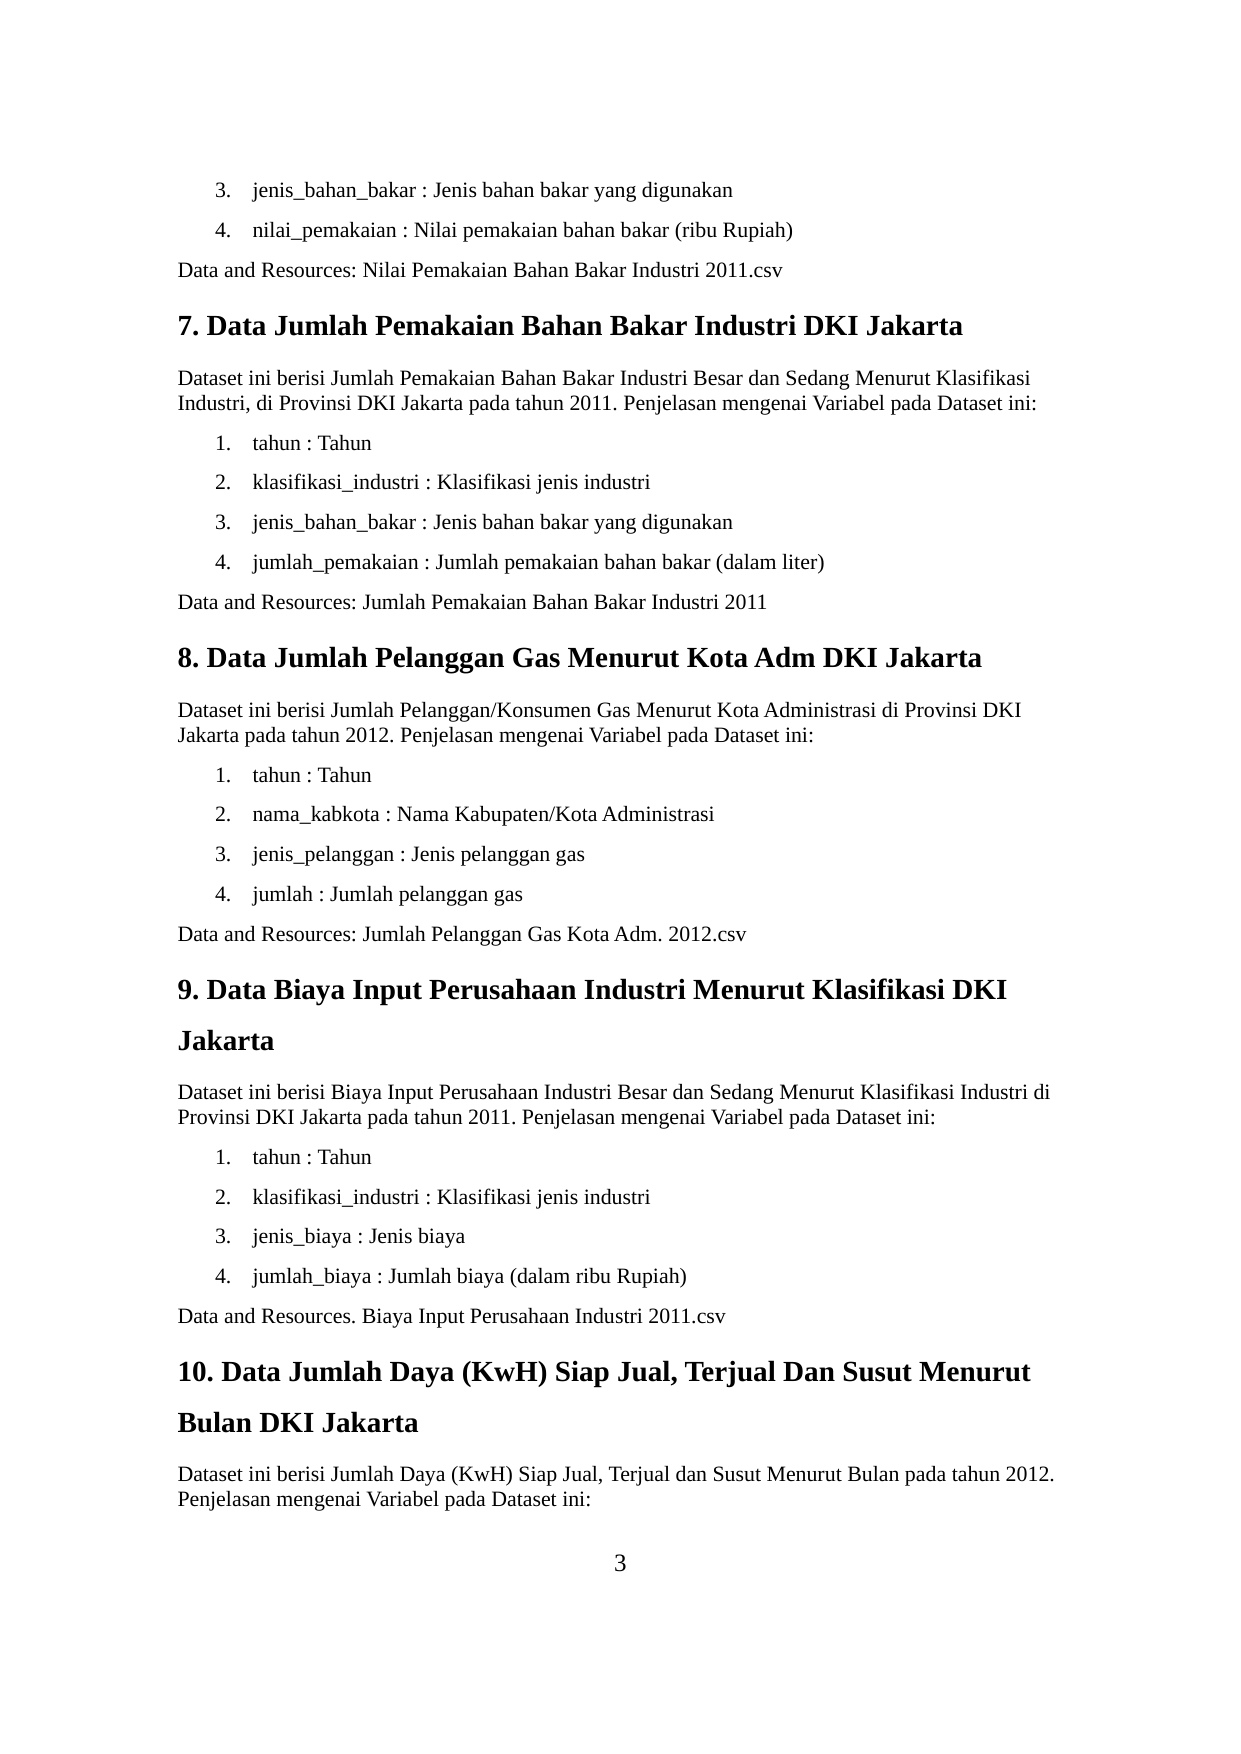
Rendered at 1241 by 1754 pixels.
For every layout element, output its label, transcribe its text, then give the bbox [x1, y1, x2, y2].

subtitle Data Biaya Input Perusahaan Industri Menurut Klasifikasi DKI Jakarta [177, 972, 1063, 1056]
text Data and Resources: Nilai Pemakaian Bahan Bakar Industri 2011.csv [177, 257, 1063, 282]
list jenis_pelanggan : Jenis pelanggan gas [215, 841, 1063, 866]
list tahun : Tahun [215, 429, 1063, 455]
subtitle Data Jumlah Pelanggan Gas Menurut Kota Adm DKI Jakarta [177, 640, 1063, 674]
list jumlah_biaya : Jumlah biaya (dalam ribu Rupiah) [215, 1263, 1063, 1288]
text Dataset ini berisi Jumlah Pemakaian Bahan Bakar Industri Besar dan Sedang Menurut Klasifikasi Industri, di Provinsi DKI Jakarta pada tahun 2011. Penjelasan mengenai Variabel pada Dataset ini: [177, 364, 1063, 415]
list jumlah_pemakaian : Jumlah pemakaian bahan bakar (dalam liter) [215, 549, 1063, 574]
list klasifikasi_industri : Klasifikasi jenis industri [215, 1184, 1063, 1209]
list klasifikasi_industri : Klasifikasi jenis industri [215, 469, 1063, 494]
text Dataset ini berisi Jumlah Daya (KwH) Siap Jual, Terjual dan Susut Menurut Bulan pada tahun 2012. Penjelasan mengenai Variabel pada Dataset ini: [177, 1461, 1063, 1512]
list jenis_bahan_bakar : Jenis bahan bakar yang digunakan [215, 509, 1063, 534]
list jenis_bahan_bakar : Jenis bahan bakar yang digunakan [215, 177, 1063, 202]
text Data and Resources: Jumlah Pelanggan Gas Kota Adm. 2012.csv [177, 921, 1063, 946]
subtitle Data Jumlah Daya (KwH) Siap Jual, Terjual Dan Susut Menurut Bulan DKI Jakarta [177, 1354, 1063, 1438]
list tahun : Tahun [215, 762, 1063, 787]
list jumlah : Jumlah pelanggan gas [215, 881, 1063, 906]
list tahun : Tahun [215, 1144, 1063, 1169]
text Dataset ini berisi Jumlah Pelanggan/Konsumen Gas Menurut Kota Administrasi di Provinsi DKI Jakarta pada tahun 2012. Penjelasan mengenai Variabel pada Dataset ini: [177, 697, 1063, 747]
subtitle Data Jumlah Pemakaian Bahan Bakar Industri DKI Jakarta [177, 308, 1063, 342]
text Dataset ini berisi Biaya Input Perusahaan Industri Besar dan Sedang Menurut Klasifikasi Industri di Provinsi DKI Jakarta pada tahun 2011. Penjelasan mengenai Variabel pada Dataset ini: [177, 1079, 1063, 1129]
list nama_kabkota : Nama Kabupaten/Kota Administrasi [215, 801, 1063, 827]
text Data and Resources: Jumlah Pemakaian Bahan Bakar Industri 2011 [177, 589, 1063, 614]
text Data and Resources. Biaya Input Perusahaan Industri 2011.csv [177, 1303, 1063, 1328]
list jenis_biaya : Jenis biaya [215, 1223, 1063, 1249]
list nilai_pemakaian : Nilai pemakaian bahan bakar (ribu Rupiah) [215, 217, 1063, 242]
